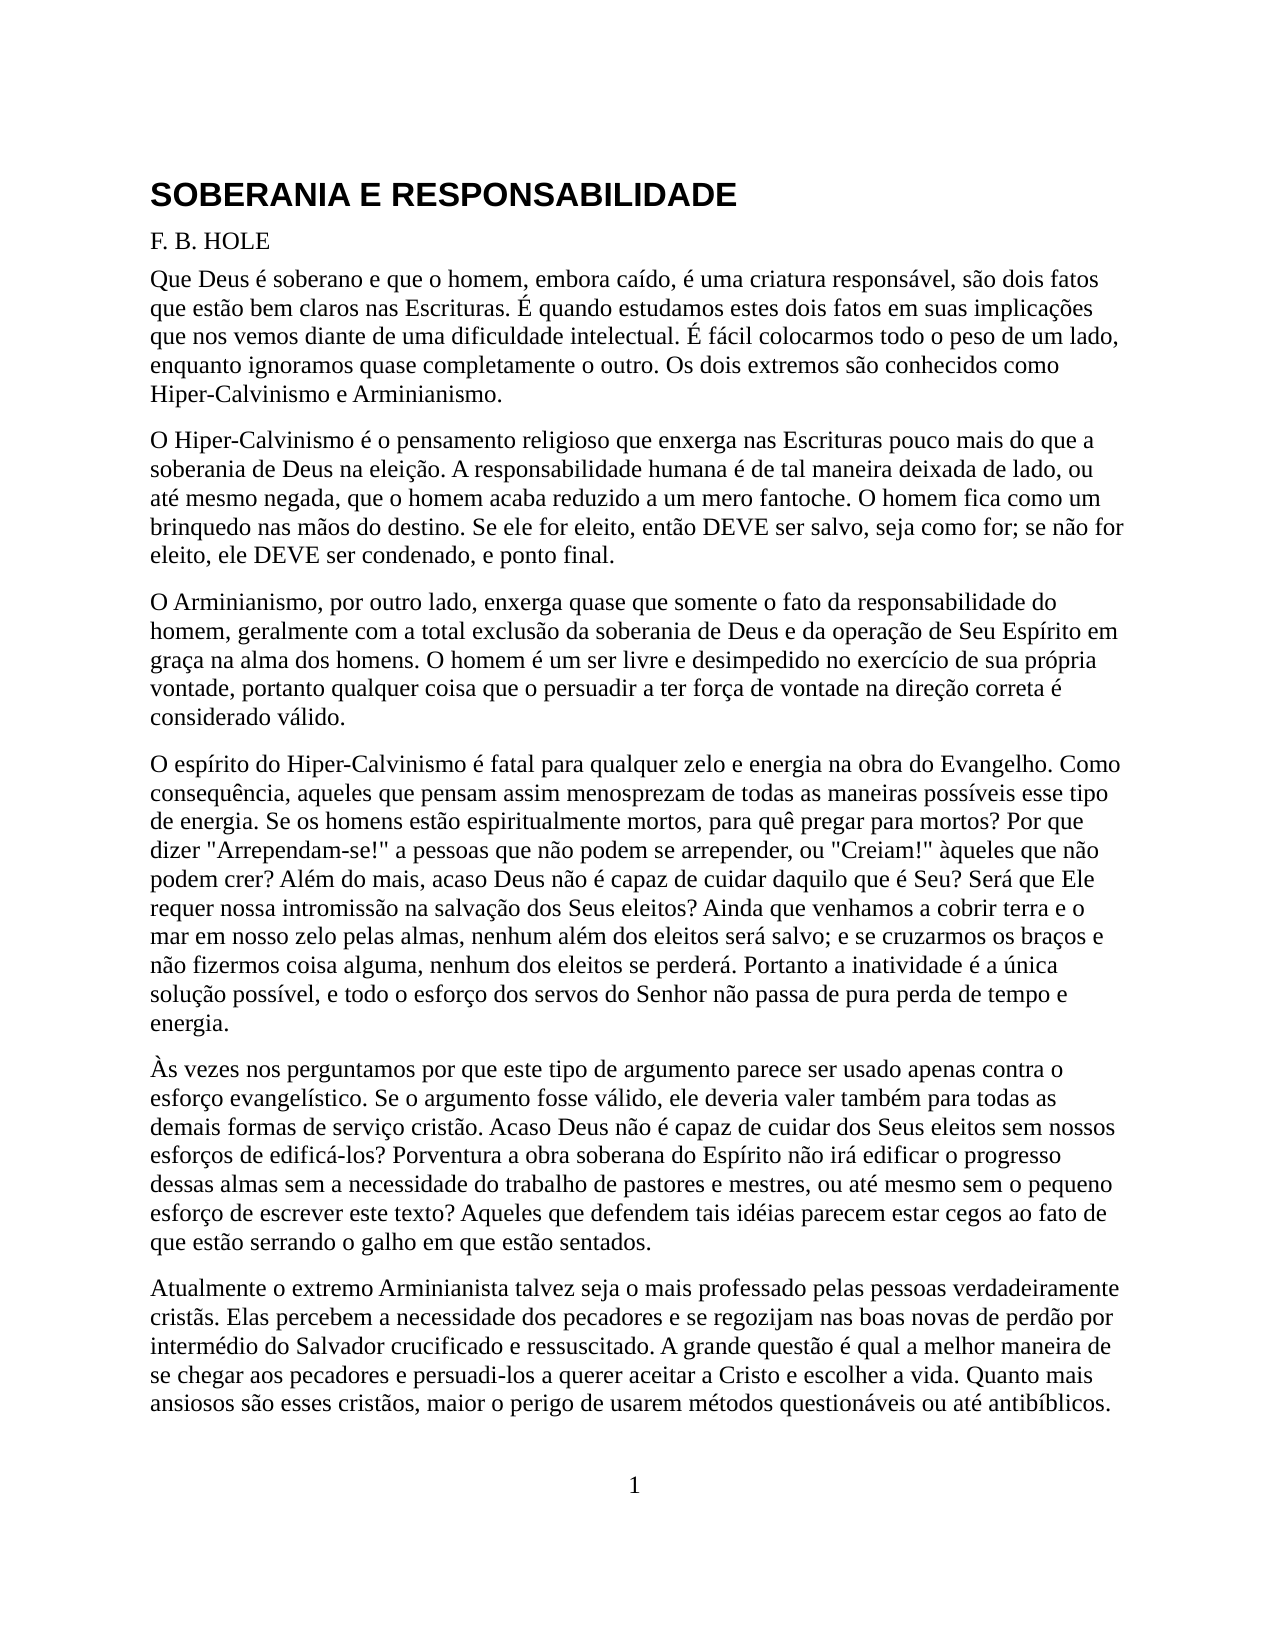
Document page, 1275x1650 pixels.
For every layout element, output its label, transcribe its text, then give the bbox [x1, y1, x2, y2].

text F. B. HOLE [150, 226, 1125, 255]
text O Hiper-Calvinismo é o pensamento religioso que enxerga nas Escrituras pouco mais do que a soberania de Deus na eleição. A responsabilidade humana é de tal maneira deixada de lado, ou até mesmo negada, que o homem acaba reduzido a um mero fantoche. O homem fica como um brinquedo nas mãos do destino. Se ele for eleito, então DEVE ser salvo, seja como for; se não for eleito, ele DEVE ser condenado, e ponto final. [150, 426, 1125, 569]
text Que Deus é soberano e que o homem, embora caído, é uma criatura responsável, são dois fatos que estão bem claros nas Escrituras. É quando estudamos estes dois fatos em suas implicações que nos vemos diante de uma dificuldade intelectual. É fácil colocarmos todo o peso de um lado, enquanto ignoramos quase completamente o outro. Os dois extremos são conhecidos como Hiper-Calvinismo e Arminianismo. [150, 264, 1125, 408]
text O espírito do Hiper-Calvinismo é fatal para qualquer zelo e energia na obra do Evangelho. Como consequência, aqueles que pensam assim menosprezam de todas as maneiras possíveis esse tipo de energia. Se os homens estão espiritualmente mortos, para quê pregar para mortos? Por que dizer "Arrependam-se!" a pessoas que não podem se arrepender, ou "Creiam!" àqueles que não podem crer? Além do mais, acaso Deus não é capaz de cuidar daquilo que é Seu? Será que Ele requer nossa intromissão na salvação dos Seus eleitos? Ainda que venhamos a cobrir terra e o mar em nosso zelo pelas almas, nenhum além dos eleitos será salvo; e se cruzarmos os braços e não fizermos coisa alguma, nenhum dos eleitos se perderá. Portanto a inatividade é a única solução possível, e todo o esforço dos servos do Senhor não passa de pura perda de tempo e energia. [150, 749, 1125, 1036]
subtitle SOBERANIA E RESPONSABILIDADE [150, 175, 1125, 214]
text Atualmente o extremo Arminianista talvez seja o mais professado pelas pessoas verdadeiramente cristãs. Elas percebem a necessidade dos pecadores e se regozijam nas boas novas de perdão por intermédio do Salvador crucificado e ressuscitado. A grande questão é qual a melhor maneira de se chegar aos pecadores e persuadi-los a querer aceitar a Cristo e escolher a vida. Quanto mais ansiosos são esses cristãos, maior o perigo de usarem métodos questionáveis ou até antibíblicos. [150, 1273, 1125, 1417]
text Às vezes nos perguntamos por que este tipo de argumento parece ser usado apenas contra o esforço evangelístico. Se o argumento fosse válido, ele deveria valer também para todas as demais formas de serviço cristão. Acaso Deus não é capaz de cuidar dos Seus eleitos sem nossos esforços de edificá-los? Porventura a obra soberana do Espírito não irá edificar o progresso dessas almas sem a necessidade do trabalho de pastores e mestres, ou até mesmo sem o pequeno esforço de escrever este texto? Aqueles que defendem tais idéias parecem estar cegos ao fato de que estão serrando o galho em que estão sentados. [150, 1054, 1125, 1256]
text O Arminianismo, por outro lado, enxerga quase que somente o fato da responsabilidade do homem, geralmente com a total exclusão da soberania de Deus e da operação de Seu Espírito em graça na alma dos homens. O homem é um ser livre e desimpedido no exercício de sua própria vontade, portanto qualquer coisa que o persuadir a ter força de vontade na direção correta é considerado válido. [150, 587, 1125, 731]
